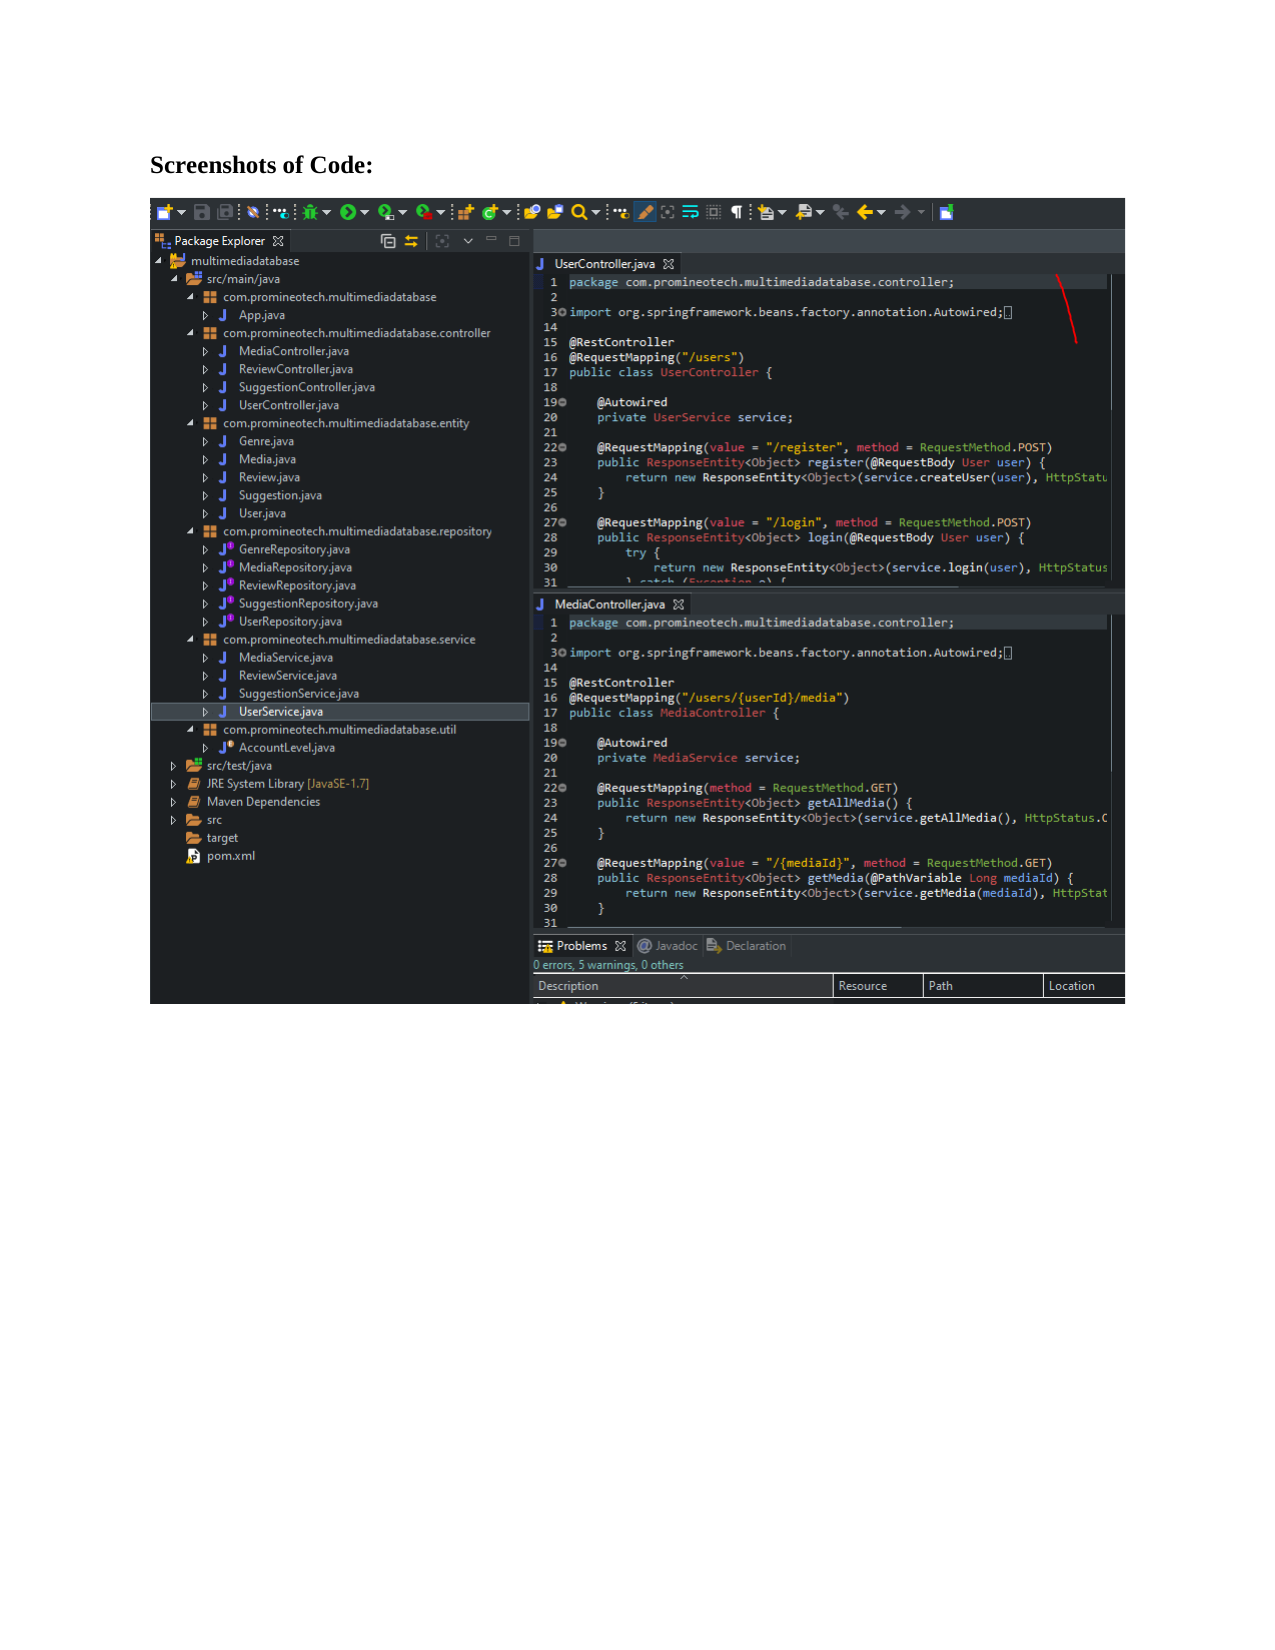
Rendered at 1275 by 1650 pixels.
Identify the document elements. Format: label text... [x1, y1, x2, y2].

text Screenshots of Code: [150, 150, 1125, 179]
picture [150, 197, 1125, 1004]
